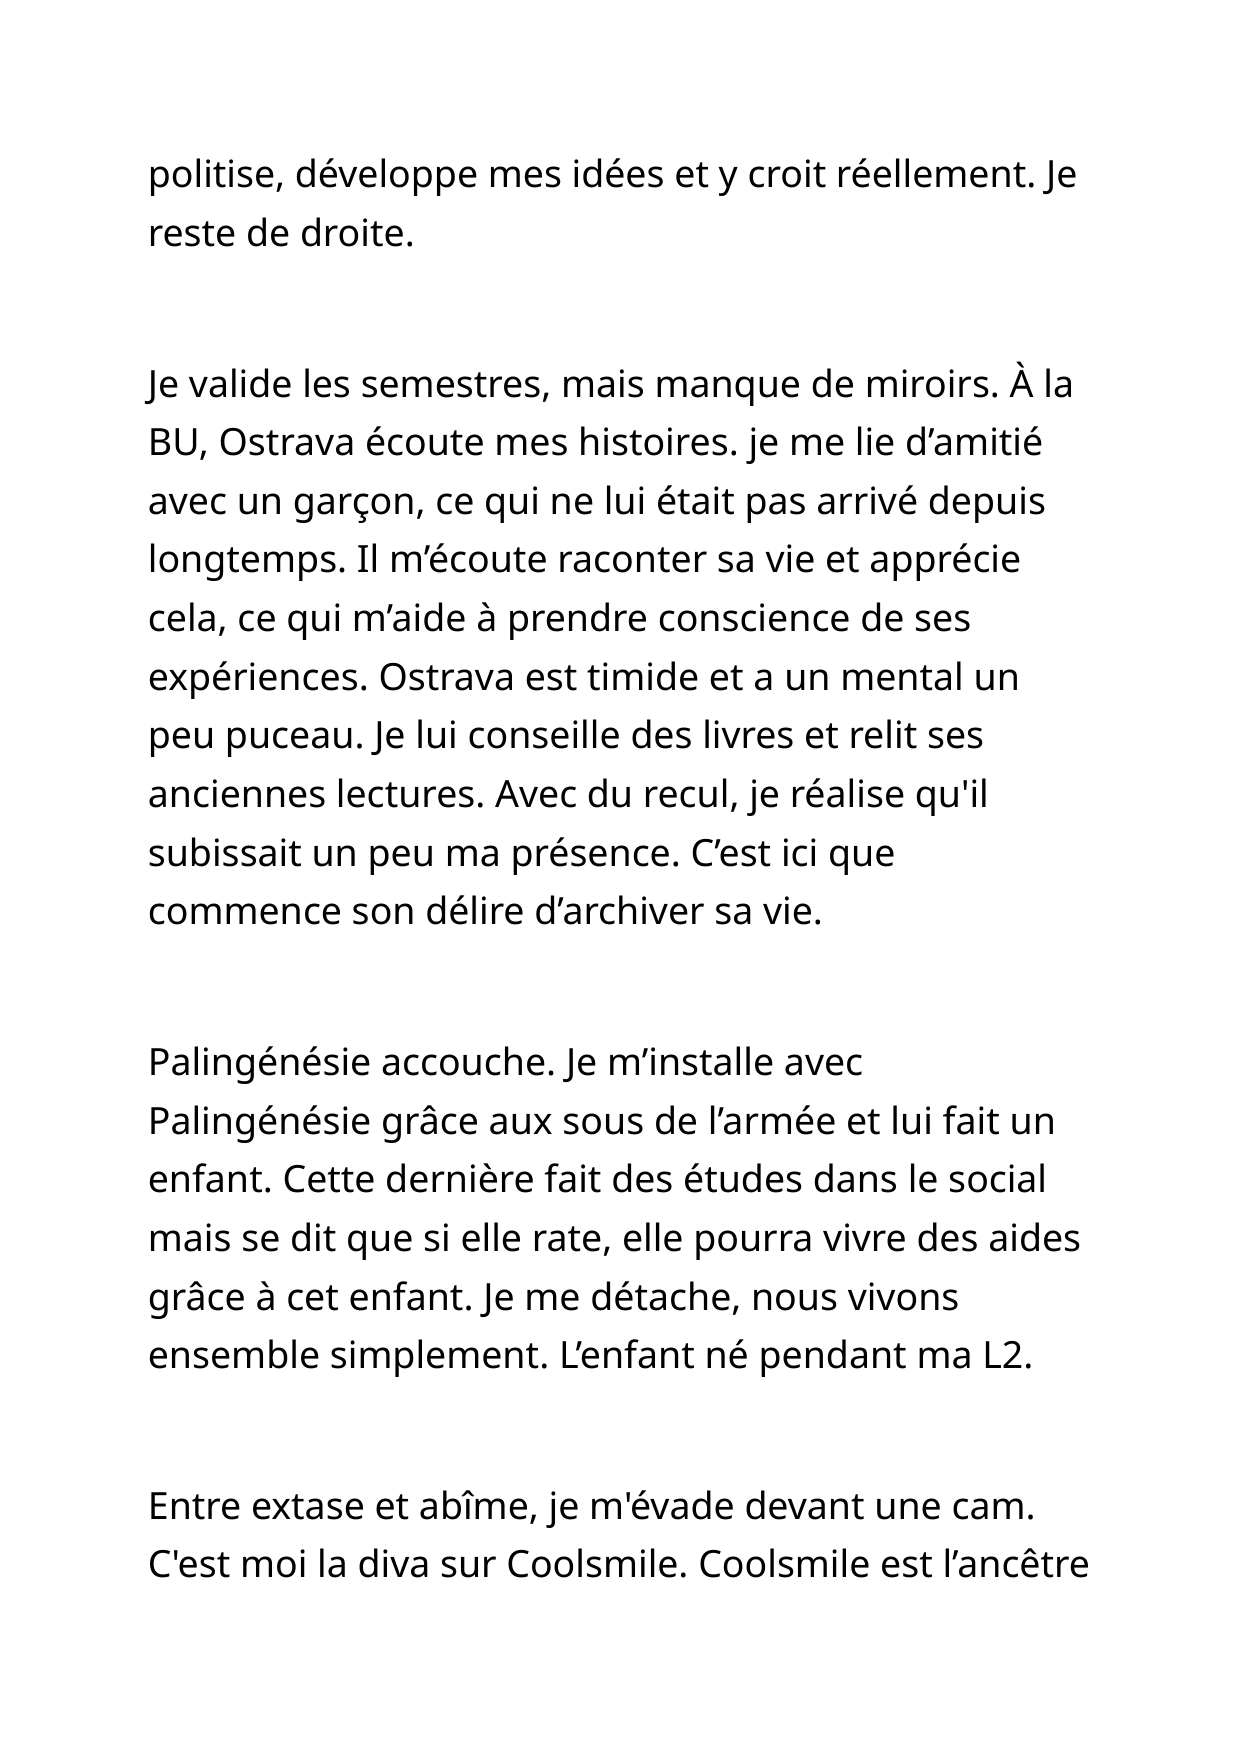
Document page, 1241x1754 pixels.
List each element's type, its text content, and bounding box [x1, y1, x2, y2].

text Palingénésie accouche. Je m’installe avec Palingénésie grâce aux sous de l’armée et lui fait un enfant. Cette dernière fait des études dans le social mais se dit que si elle rate, elle pourra vivre des aides grâce à cet enfant. Je me détache, nous vivons ensemble simplement. L’enfant né pendant ma L2. [148, 1035, 1093, 1379]
text politise, développe mes idées et y croit réellement. Je reste de droite. [148, 148, 1093, 257]
text Je valide les semestres, mais manque de miroirs. À la BU, Ostrava écoute mes histoires. je me lie d’amitié avec un garçon, ce qui ne lui était pas arrivé depuis longtemps. Il m’écoute raconter sa vie et apprécie cela, ce qui m’aide à prendre conscience de ses expériences. Ostrava est timide et a un mental un peu puceau. Je lui conseille des livres et relit ses anciennes lectures. Avec du recul, je réalise qu'il subissait un peu ma présence. C’est ici que commence son délire d’archiver sa vie. [148, 357, 1093, 936]
text Entre extase et abîme, je m'évade devant une cam. C'est moi la diva sur Coolsmile. Coolsmile est l’ancêtre [148, 1479, 1093, 1589]
